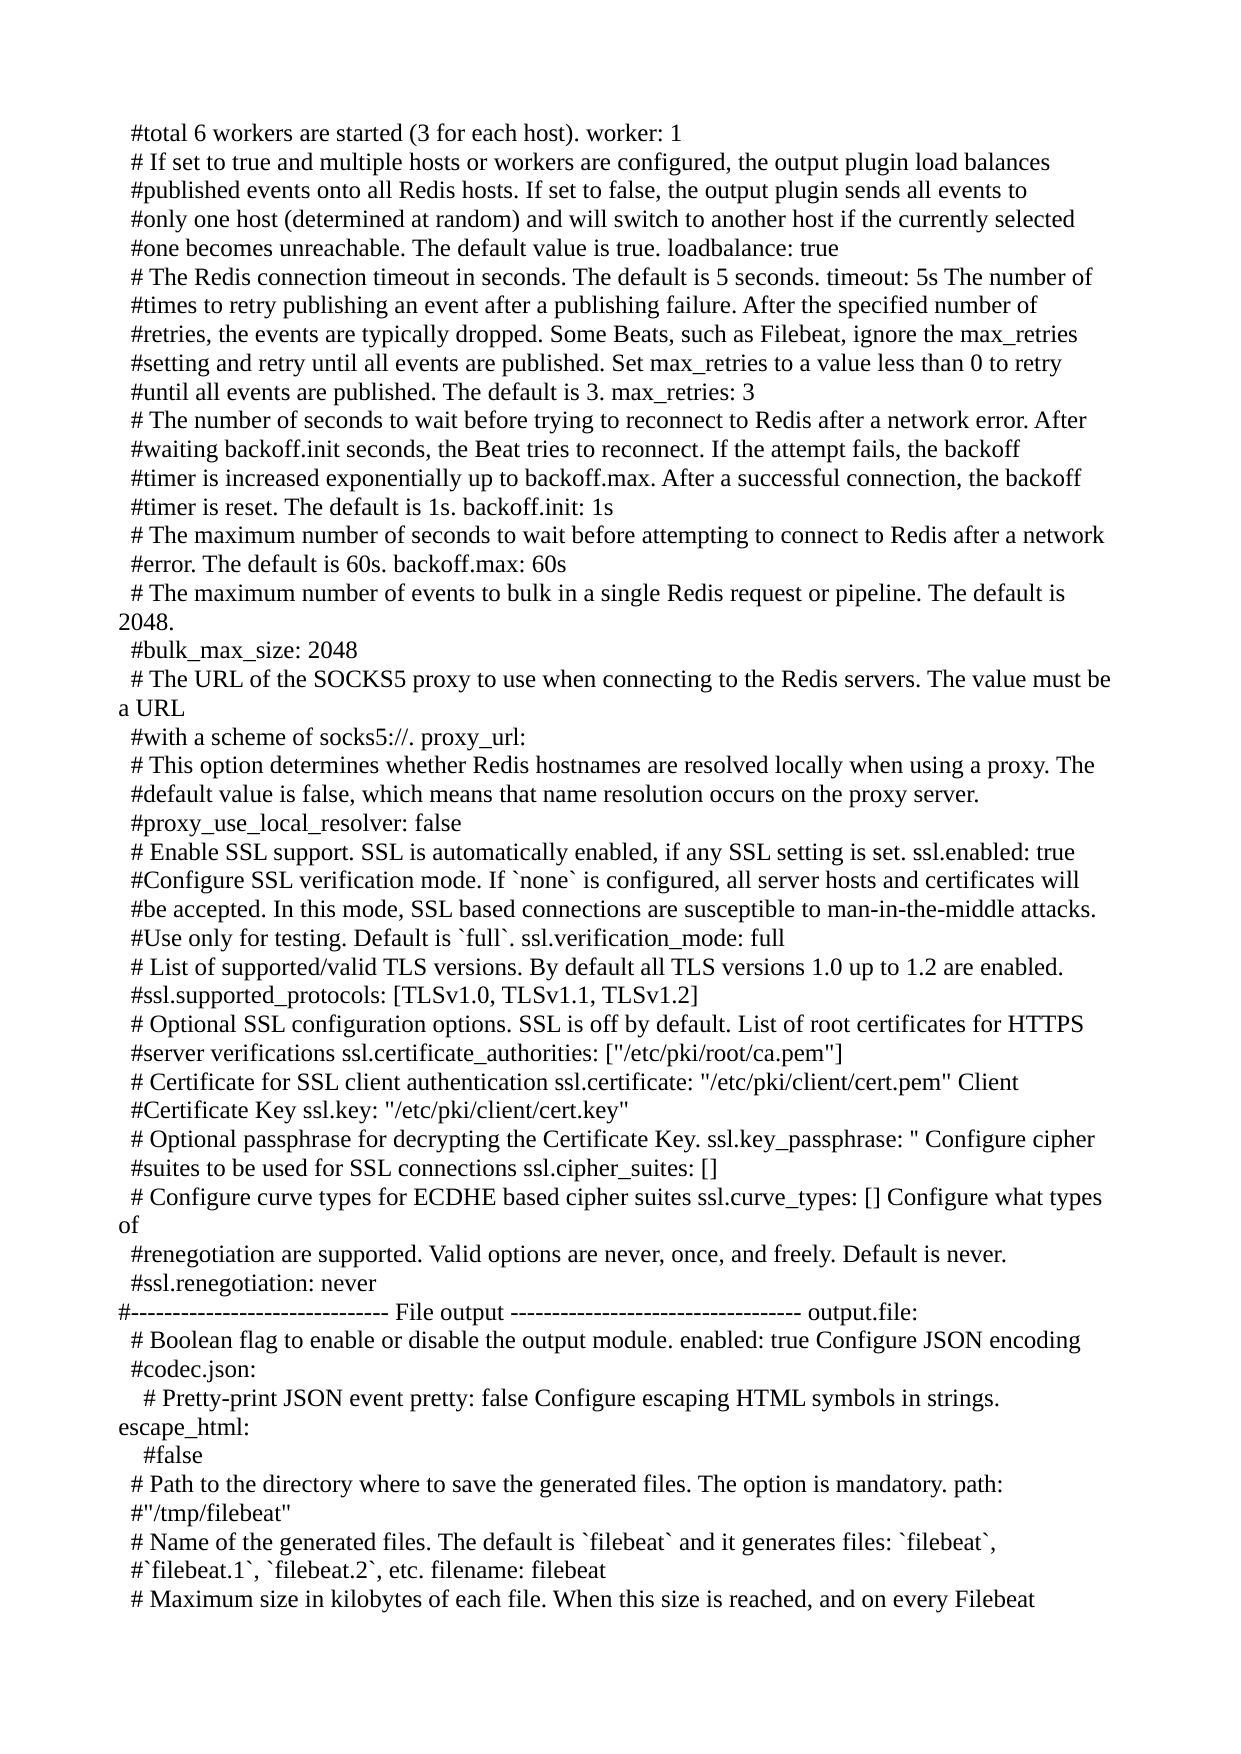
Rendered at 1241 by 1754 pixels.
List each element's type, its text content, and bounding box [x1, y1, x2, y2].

text #suites to be used for SSL connections ssl.cipher_suites: [] [118, 1153, 1122, 1182]
text #timer is reset. The default is 1s. backoff.init: 1s [118, 492, 1122, 521]
text #Certificate Key ssl.key: "/etc/pki/client/cert.key" [118, 1096, 1122, 1124]
text # Path to the directory where to save the generated files. The option is mandatory. path: [118, 1469, 1122, 1498]
text #Use only for testing. Default is `full`. ssl.verification_mode: full [118, 923, 1122, 952]
text #timer is increased exponentially up to backoff.max. After a successful connection, the backoff [118, 463, 1122, 492]
text #total 6 workers are started (3 for each host). worker: 1 [118, 118, 1122, 147]
text # The number of seconds to wait before trying to reconnect to Redis after a network error. After [118, 406, 1122, 434]
text #times to retry publishing an event after a publishing failure. After the specified number of [118, 291, 1122, 319]
text #renegotiation are supported. Valid options are never, once, and freely. Default is never. [118, 1239, 1122, 1268]
text # If set to true and multiple hosts or workers are configured, the output plugin load balances [118, 147, 1122, 176]
text #ssl.supported_protocols: [TLSv1.0, TLSv1.1, TLSv1.2] [118, 981, 1122, 1009]
text # This option determines whether Redis hostnames are resolved locally when using a proxy. The [118, 751, 1122, 779]
text #be accepted. In this mode, SSL based connections are susceptible to man-in-the-middle attacks. [118, 894, 1122, 923]
text #codec.json: [118, 1354, 1122, 1383]
text #false [118, 1441, 1122, 1469]
text #default value is false, which means that name resolution occurs on the proxy server. [118, 779, 1122, 808]
text #until all events are published. The default is 3. max_retries: 3 [118, 377, 1122, 406]
text # List of supported/valid TLS versions. By default all TLS versions 1.0 up to 1.2 are enabled. [118, 952, 1122, 981]
text # Certificate for SSL client authentication ssl.certificate: "/etc/pki/client/cert.pem" Client [118, 1067, 1122, 1096]
text #------------------------------- File output ----------------------------------- output.file: [118, 1297, 1122, 1326]
text # Name of the generated files. The default is `filebeat` and it generates files: `filebeat`, [118, 1527, 1122, 1556]
text #retries, the events are typically dropped. Some Beats, such as Filebeat, ignore the max_retries [118, 319, 1122, 348]
text #with a scheme of socks5://. proxy_url: [118, 722, 1122, 751]
text # The maximum number of seconds to wait before attempting to connect to Redis after a network [118, 521, 1122, 549]
text # The URL of the SOCKS5 proxy to use when connecting to the Redis servers. The value must be a URL [118, 664, 1122, 722]
text #published events onto all Redis hosts. If set to false, the output plugin sends all events to [118, 176, 1122, 204]
text # Boolean flag to enable or disable the output module. enabled: true Configure JSON encoding [118, 1326, 1122, 1354]
text #proxy_use_local_resolver: false [118, 808, 1122, 837]
text #setting and retry until all events are published. Set max_retries to a value less than 0 to retry [118, 348, 1122, 377]
text #server verifications ssl.certificate_authorities: ["/etc/pki/root/ca.pem"] [118, 1038, 1122, 1067]
text #Configure SSL verification mode. If `none` is configured, all server hosts and certificates will [118, 866, 1122, 894]
text # Maximum size in kilobytes of each file. When this size is reached, and on every Filebeat [118, 1584, 1122, 1613]
text #waiting backoff.init seconds, the Beat tries to reconnect. If the attempt fails, the backoff [118, 434, 1122, 463]
text # Optional SSL configuration options. SSL is off by default. List of root certificates for HTTPS [118, 1009, 1122, 1038]
text # Pretty-print JSON event pretty: false Configure escaping HTML symbols in strings. escape_html: [118, 1383, 1122, 1441]
text # Configure curve types for ECDHE based cipher suites ssl.curve_types: [] Configure what types of [118, 1182, 1122, 1239]
text #bulk_max_size: 2048 [118, 636, 1122, 664]
text #error. The default is 60s. backoff.max: 60s [118, 549, 1122, 578]
text #one becomes unreachable. The default value is true. loadbalance: true [118, 233, 1122, 262]
text #ssl.renegotiation: never [118, 1268, 1122, 1297]
text #only one host (determined at random) and will switch to another host if the currently selected [118, 204, 1122, 233]
text #`filebeat.1`, `filebeat.2`, etc. filename: filebeat [118, 1556, 1122, 1584]
text # The maximum number of events to bulk in a single Redis request or pipeline. The default is 2048. [118, 578, 1122, 636]
text #"/tmp/filebeat" [118, 1498, 1122, 1527]
text # The Redis connection timeout in seconds. The default is 5 seconds. timeout: 5s The number of [118, 262, 1122, 291]
text # Enable SSL support. SSL is automatically enabled, if any SSL setting is set. ssl.enabled: true [118, 837, 1122, 866]
text # Optional passphrase for decrypting the Certificate Key. ssl.key_passphrase: '' Configure cipher [118, 1124, 1122, 1153]
